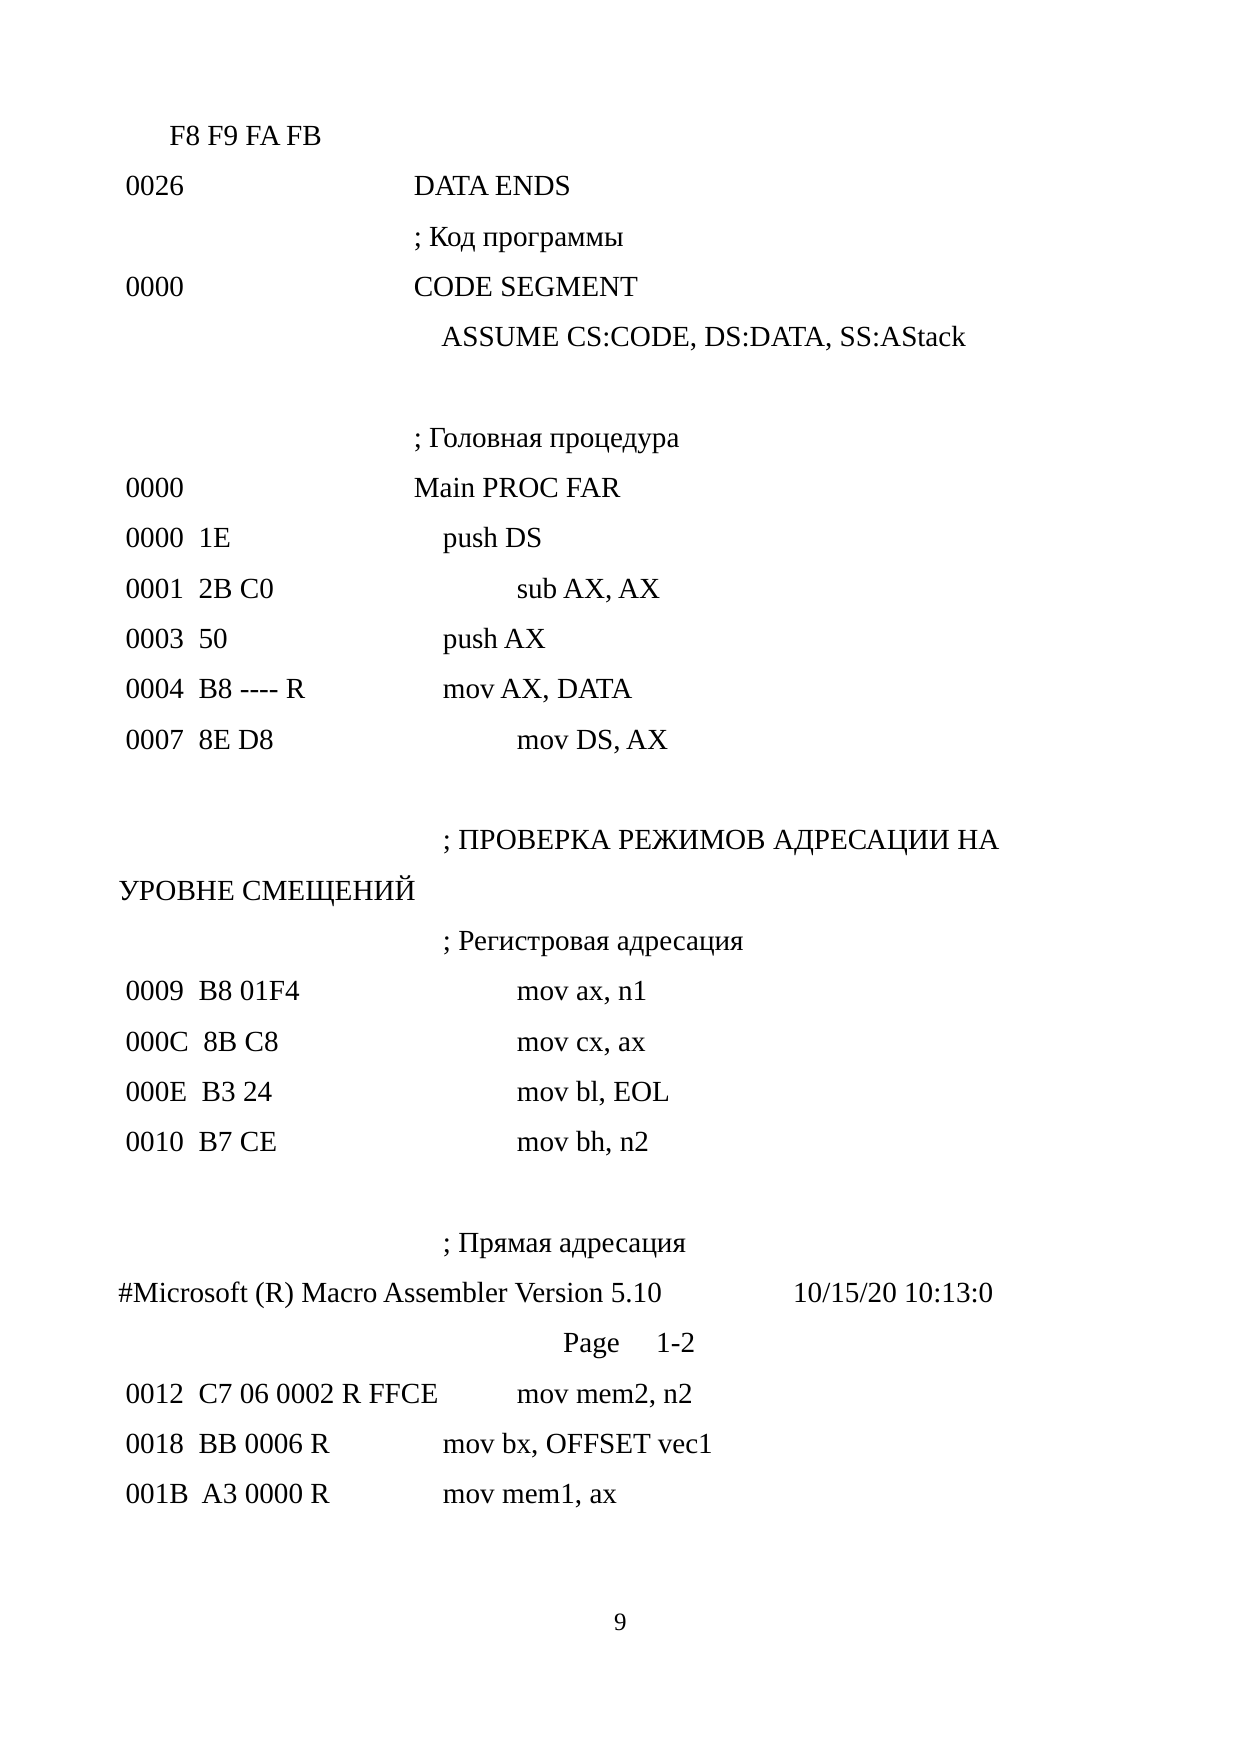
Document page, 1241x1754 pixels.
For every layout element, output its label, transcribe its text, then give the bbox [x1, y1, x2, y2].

text 0000 1E push DS [118, 521, 1122, 554]
text ; ПРОВЕРКА РЕЖИМОВ АДРЕСАЦИИ НА УРОВНЕ СМЕЩЕНИЙ [118, 822, 1122, 906]
text 000E B3 24 mov bl, EOL [118, 1074, 1122, 1108]
text ; Регистровая адресация [118, 923, 1122, 957]
text ; Головная процедура [118, 420, 1122, 453]
text 0000 Main PROC FAR [118, 470, 1122, 504]
text ASSUME CS:CODE, DS:DATA, SS:AStack [118, 319, 1122, 353]
text #Microsoft (R) Macro Assembler Version 5.10 10/15/20 10:13:0 [118, 1275, 1122, 1309]
text 0003 50 push AX [118, 621, 1122, 655]
text 0001 2B C0 sub AX, AX [118, 571, 1122, 604]
text 0004 B8 ---- R mov AX, DATA [118, 672, 1122, 705]
text 0026 DATA ENDS [118, 168, 1122, 202]
text 0012 C7 06 0002 R FFCE mov mem2, n2 [118, 1376, 1122, 1409]
text 001B A3 0000 R mov mem1, ax [118, 1477, 1122, 1510]
text 0007 8E D8 mov DS, AX [118, 722, 1122, 755]
text Page 1-2 [118, 1326, 1122, 1359]
text 0010 B7 CE mov bh, n2 [118, 1124, 1122, 1158]
text ; Прямая адресация [118, 1225, 1122, 1258]
text F8 F9 FA FB [118, 118, 1122, 152]
text 0009 B8 01F4 mov ax, n1 [118, 973, 1122, 1007]
text ; Код программы [118, 219, 1122, 252]
text 0000 CODE SEGMENT [118, 269, 1122, 303]
text 0018 BB 0006 R mov bx, OFFSET vec1 [118, 1426, 1122, 1460]
text 000C 8B C8 mov cx, ax [118, 1024, 1122, 1057]
